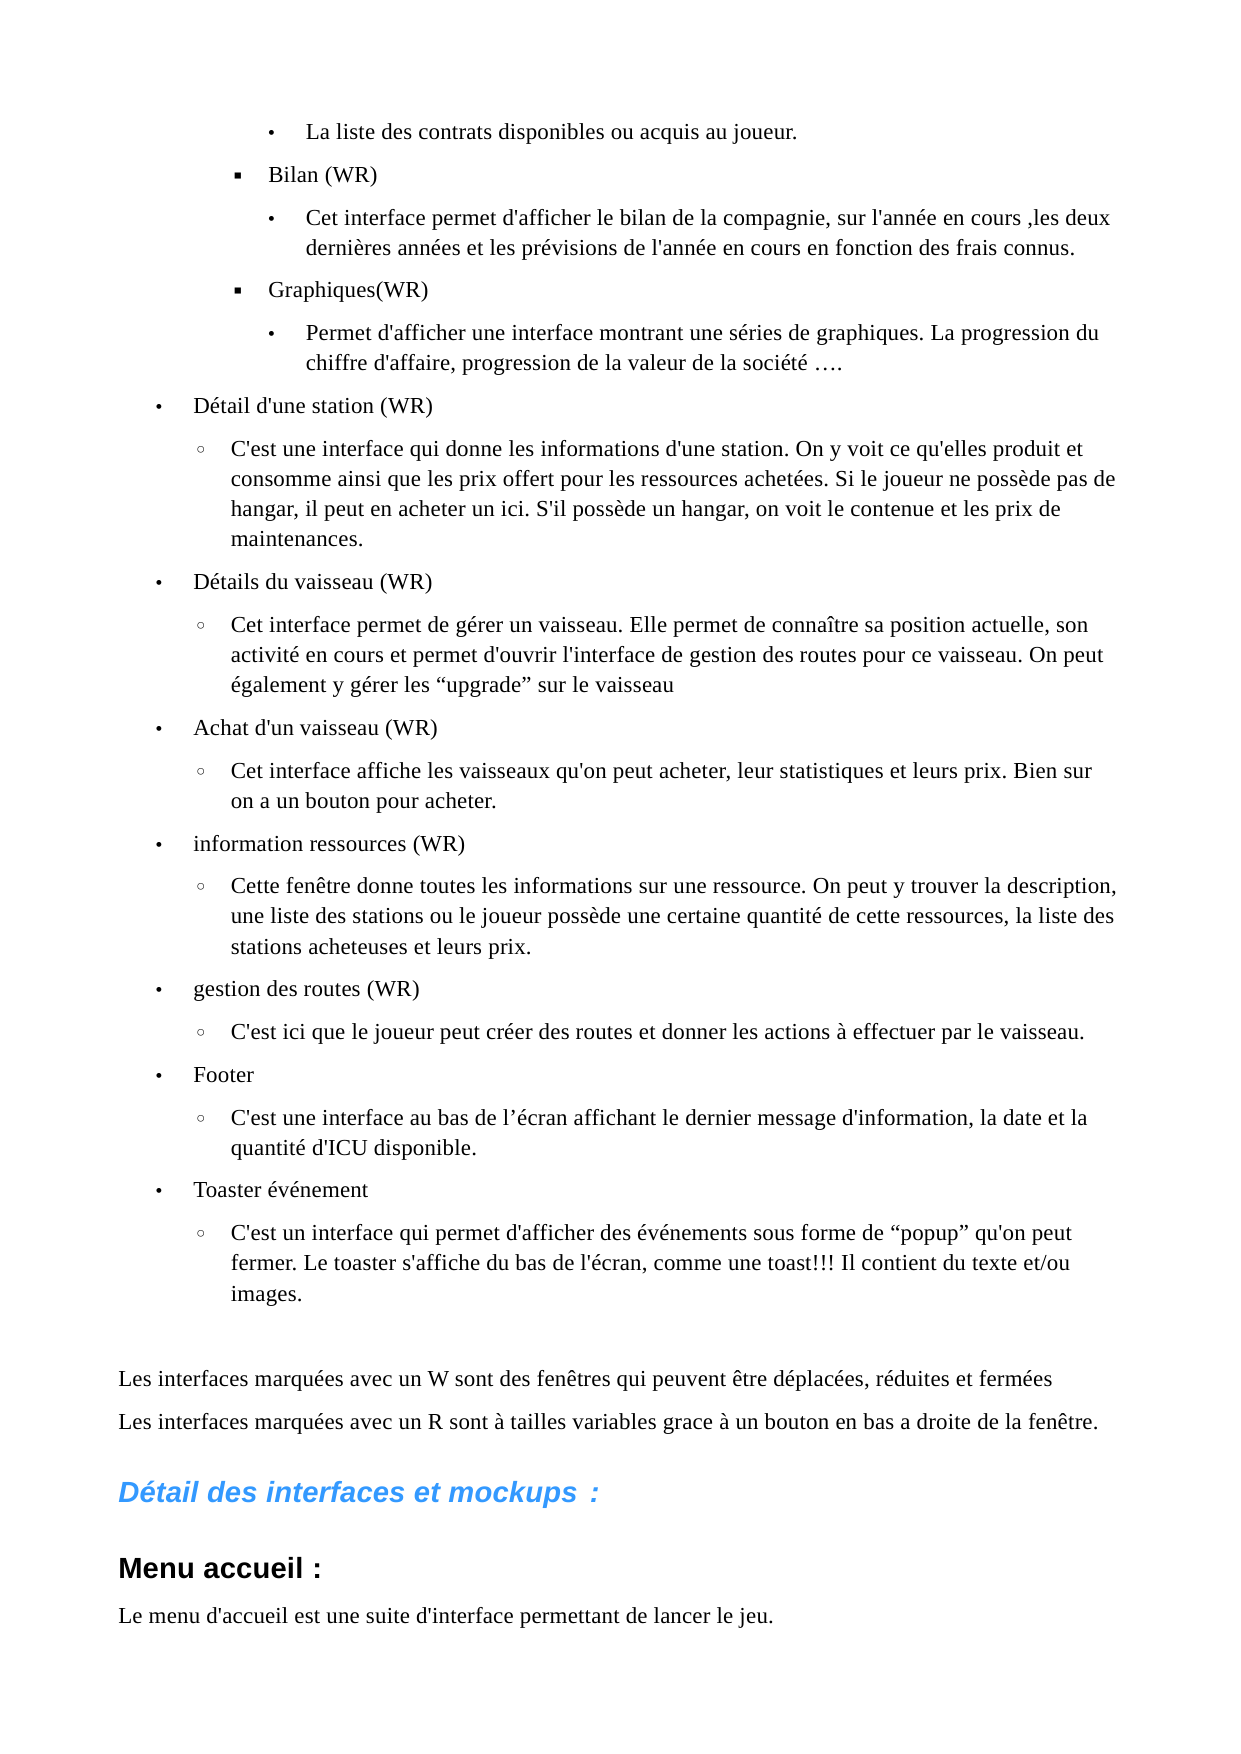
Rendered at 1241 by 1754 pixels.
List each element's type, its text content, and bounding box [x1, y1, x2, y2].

text Les interfaces marquées avec un W sont des fenêtres qui peuvent être déplacées, réduites et fermées [118, 1365, 1122, 1391]
list Cet interface affiche les vaisseaux qu'on peut acheter, leur statistiques et leurs prix. Bien sur on a un bouton pour acheter. [193, 757, 1122, 813]
list C'est une interface qui donne les informations d'une station. On y voit ce qu'elles produit et consomme ainsi que les prix offert pour les ressources achetées. Si le joueur ne possède pas de hangar, il peut en acheter un ici. S'il possède un hangar, on voit le contenue et les prix de maintenances. [193, 435, 1122, 552]
list Permet d'afficher une interface montrant une séries de graphiques. La progression du chiffre d'affaire, progression de la valeur de la société …. [268, 319, 1122, 376]
text Les interfaces marquées avec un R sont à tailles variables grace à un bouton en bas a droite de la fenêtre. [118, 1408, 1122, 1434]
subtitle Menu accueil : [118, 1551, 1122, 1585]
list C'est ici que le joueur peut créer des routes et donner les actions à effectuer par le vaisseau. [193, 1018, 1122, 1044]
list La liste des contrats disponibles ou acquis au joueur. [268, 118, 1122, 144]
list gestion des routes (WR) [156, 975, 1122, 1002]
list Toaster événement [156, 1176, 1122, 1203]
list Bilan (WR) [231, 161, 1122, 187]
list C'est un interface qui permet d'afficher des événements sous forme de “popup” qu'on peut fermer. Le toaster s'affiche du bas de l'écran, comme une toast!!! Il contient du texte et/ou images. [193, 1219, 1122, 1306]
list C'est une interface au bas de l’écran affichant le dernier message d'information, la date et la quantité d'ICU disponible. [193, 1103, 1122, 1160]
list Graphiques(WR) [231, 276, 1122, 303]
list Détails du vaisseau (WR) [156, 568, 1122, 594]
list Achat d'un vaisseau (WR) [156, 714, 1122, 740]
list Cet interface permet de gérer un vaisseau. Elle permet de connaître sa position actuelle, son activité en cours et permet d'ouvrir l'interface de gestion des routes pour ce vaisseau. On peut également y gérer les “upgrade” sur le vaisseau [193, 611, 1122, 698]
list Footer [156, 1061, 1122, 1087]
subtitle Détail des interfaces et mockups : [118, 1475, 1122, 1509]
list Détail d'une station (WR) [156, 392, 1122, 418]
list information ressources (WR) [156, 829, 1122, 856]
text Le menu d'accueil est une suite d'interface permettant de lancer le jeu. [118, 1602, 1122, 1629]
list Cet interface permet d'afficher le bilan de la compagnie, sur l'année en cours ,les deux dernières années et les prévisions de l'année en cours en fonction des frais connus. [268, 203, 1122, 260]
list Cette fenêtre donne toutes les informations sur une ressource. On peut y trouver la description, une liste des stations ou le joueur possède une certaine quantité de cette ressources, la liste des stations acheteuses et leurs prix. [193, 872, 1122, 959]
